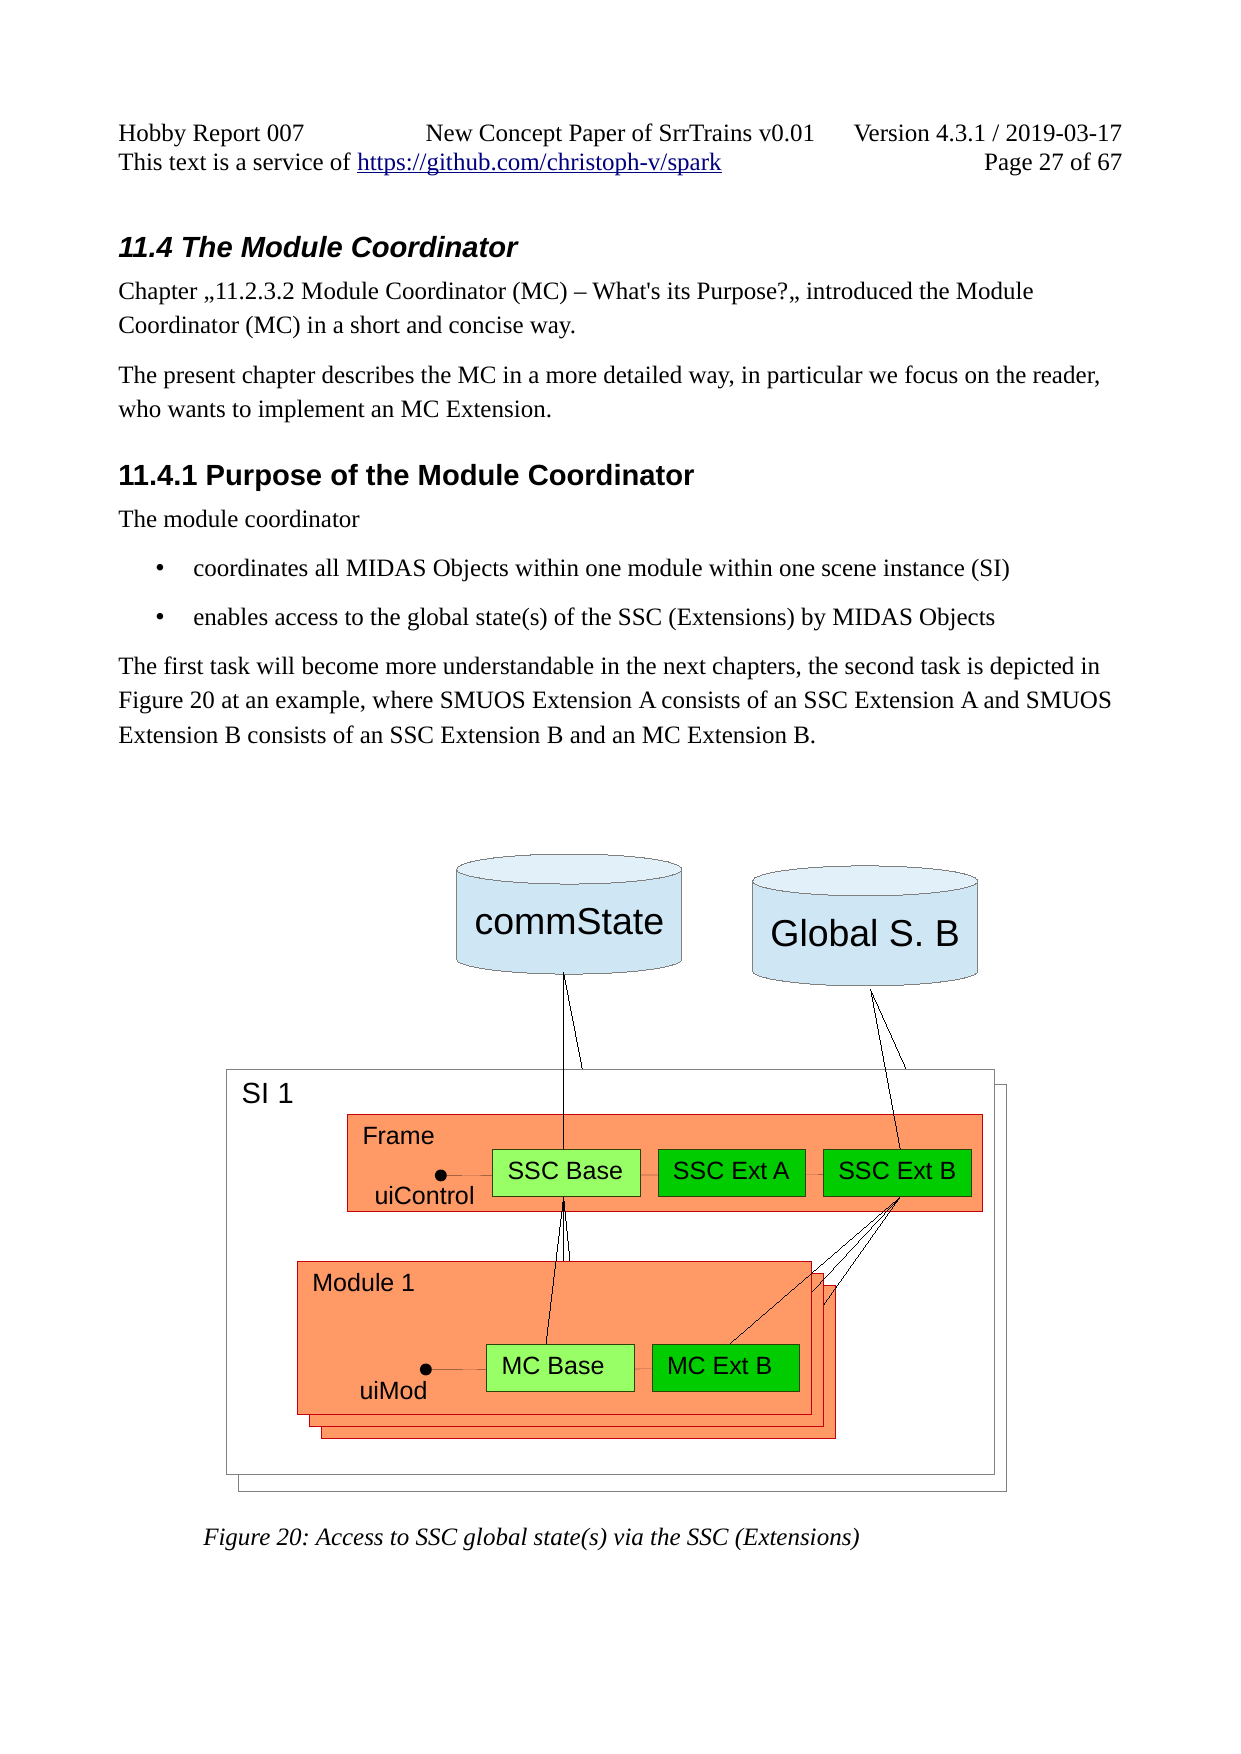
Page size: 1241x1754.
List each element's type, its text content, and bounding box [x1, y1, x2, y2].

list Chapter „11.2.3.2 Module Coordinator (MC) – What's its Purpose?„ introduced the Module Coordinator (MC) in a short and concise way. [81, 276, 1122, 339]
subtitle 11.4 The Module Coordinator [118, 230, 1122, 264]
text Figure 20: Access to SSC global state(s) via the SSC (Extensions) [203, 830, 1037, 1550]
list enables access to the global state(s) of the SSC (Extensions) by MIDAS Objects [156, 602, 1122, 631]
text The module coordinator [118, 504, 1122, 533]
list coordinates all MIDAS Objects within one module within one scene instance (SI) [156, 553, 1122, 582]
list The present chapter describes the MC in a more detailed way, in particular we focus on the reader, who wants to implement an MC Extension. [81, 360, 1122, 423]
text The first task will become more understandable in the next chapters, the second task is depicted in Figure 20 at an example, where SMUOS Extension A consists of an SSC Extension A and SMUOS Extension B consists of an SSC Extension B and an MC Extension B. [118, 651, 1122, 749]
subtitle 11.4.1 Purpose of the Module Coordinator [118, 458, 1122, 491]
